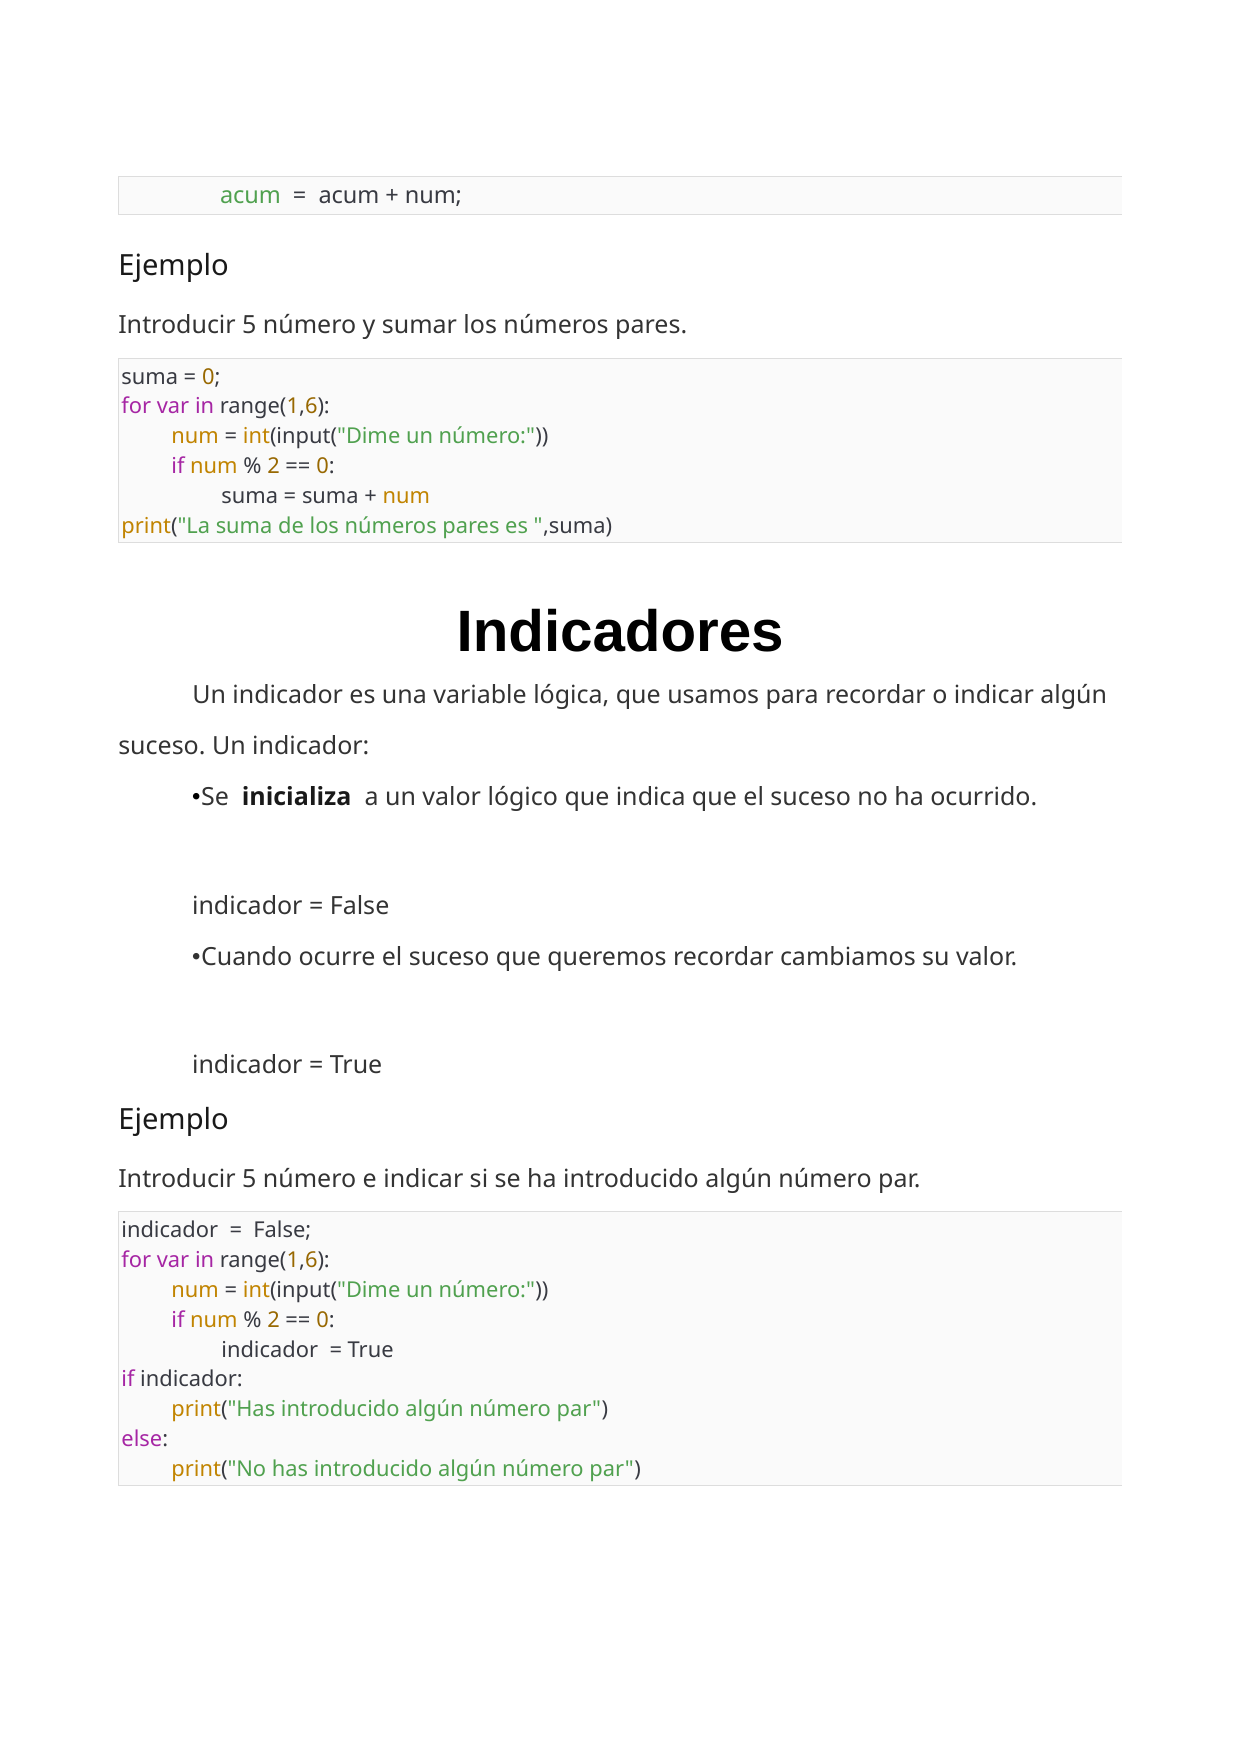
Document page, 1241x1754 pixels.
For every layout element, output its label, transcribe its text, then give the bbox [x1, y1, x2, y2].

text num = int(input("Dime un número:")) [119, 1271, 1122, 1301]
text suma = suma + num [119, 477, 1122, 507]
subtitle Ejemplo [118, 1098, 1122, 1138]
text Un indicador es una variable lógica, que usamos para recordar o indicar algún suceso. Un indicador: [118, 676, 1122, 762]
text print("La suma de los números pares es ",suma) [119, 507, 1122, 542]
text if num % 2 == 0: [119, 447, 1122, 477]
text print("Has introducido algún número par") [119, 1390, 1122, 1420]
text indicador = True [119, 1331, 1122, 1360]
text for var in range(1,6): [119, 387, 1122, 417]
list Se inicializa a un valor lógico que indica que el suceso no ha ocurrido. [118, 778, 1122, 813]
list Cuando ocurre el suceso que queremos recordar cambiamos su valor. [118, 938, 1122, 972]
list acum = acum + num; [119, 177, 1122, 214]
text Introducir 5 número y sumar los números pares. [118, 307, 1122, 341]
text Introducir 5 número e indicar si se ha introducido algún número par. [118, 1160, 1122, 1194]
text indicador = False; [119, 1212, 1122, 1241]
text else: [119, 1420, 1122, 1450]
list indicador = False [118, 887, 1122, 921]
text print("No has introducido algún número par") [119, 1450, 1122, 1485]
text for var in range(1,6): [119, 1241, 1122, 1271]
list indicador = True [118, 1047, 1122, 1081]
text num = int(input("Dime un número:")) [119, 417, 1122, 447]
text if num % 2 == 0: [119, 1301, 1122, 1331]
title Indicadores [118, 597, 1122, 664]
text if indicador: [119, 1360, 1122, 1390]
subtitle Ejemplo [118, 244, 1122, 284]
text suma = 0; [119, 359, 1122, 387]
